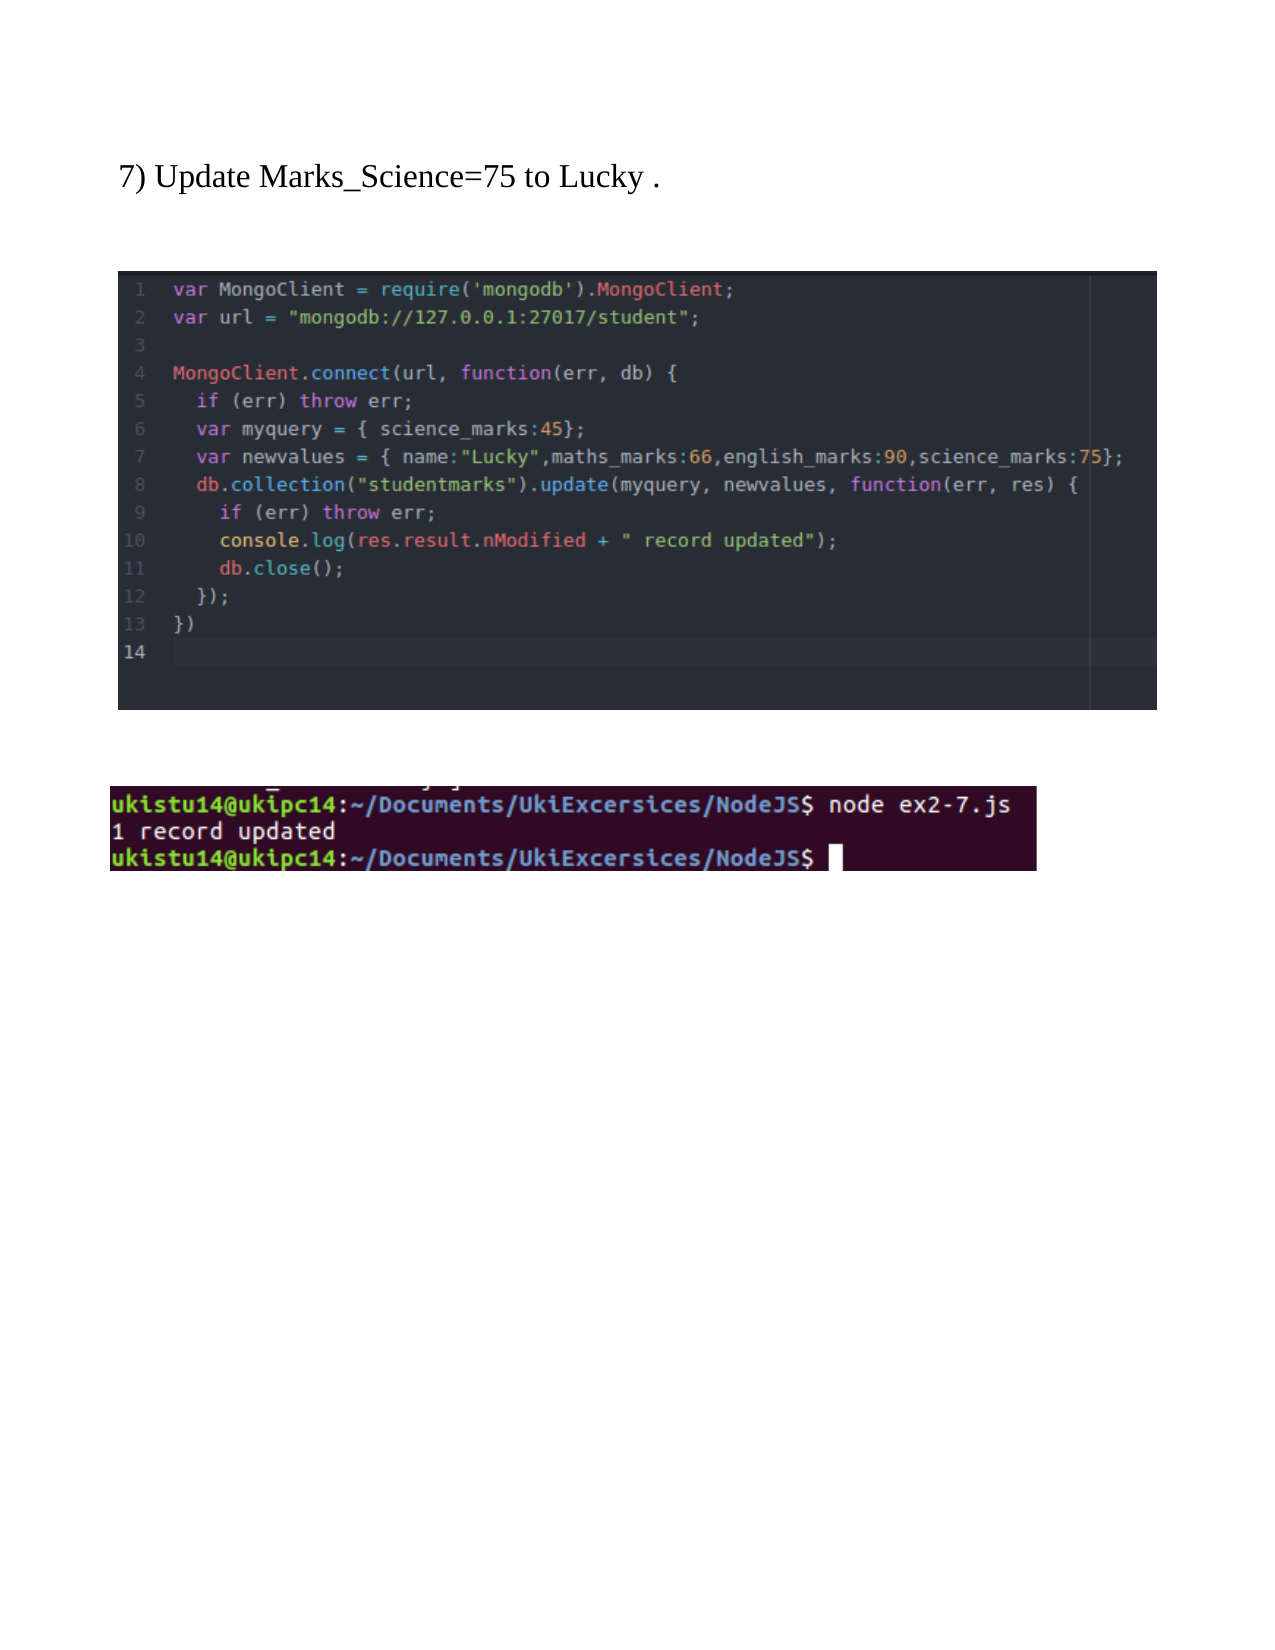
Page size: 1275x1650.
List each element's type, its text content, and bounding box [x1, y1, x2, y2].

text 7) Update Marks_Science=75 to Lucky . [118, 156, 1157, 195]
picture [110, 786, 1037, 871]
picture [118, 271, 1157, 710]
